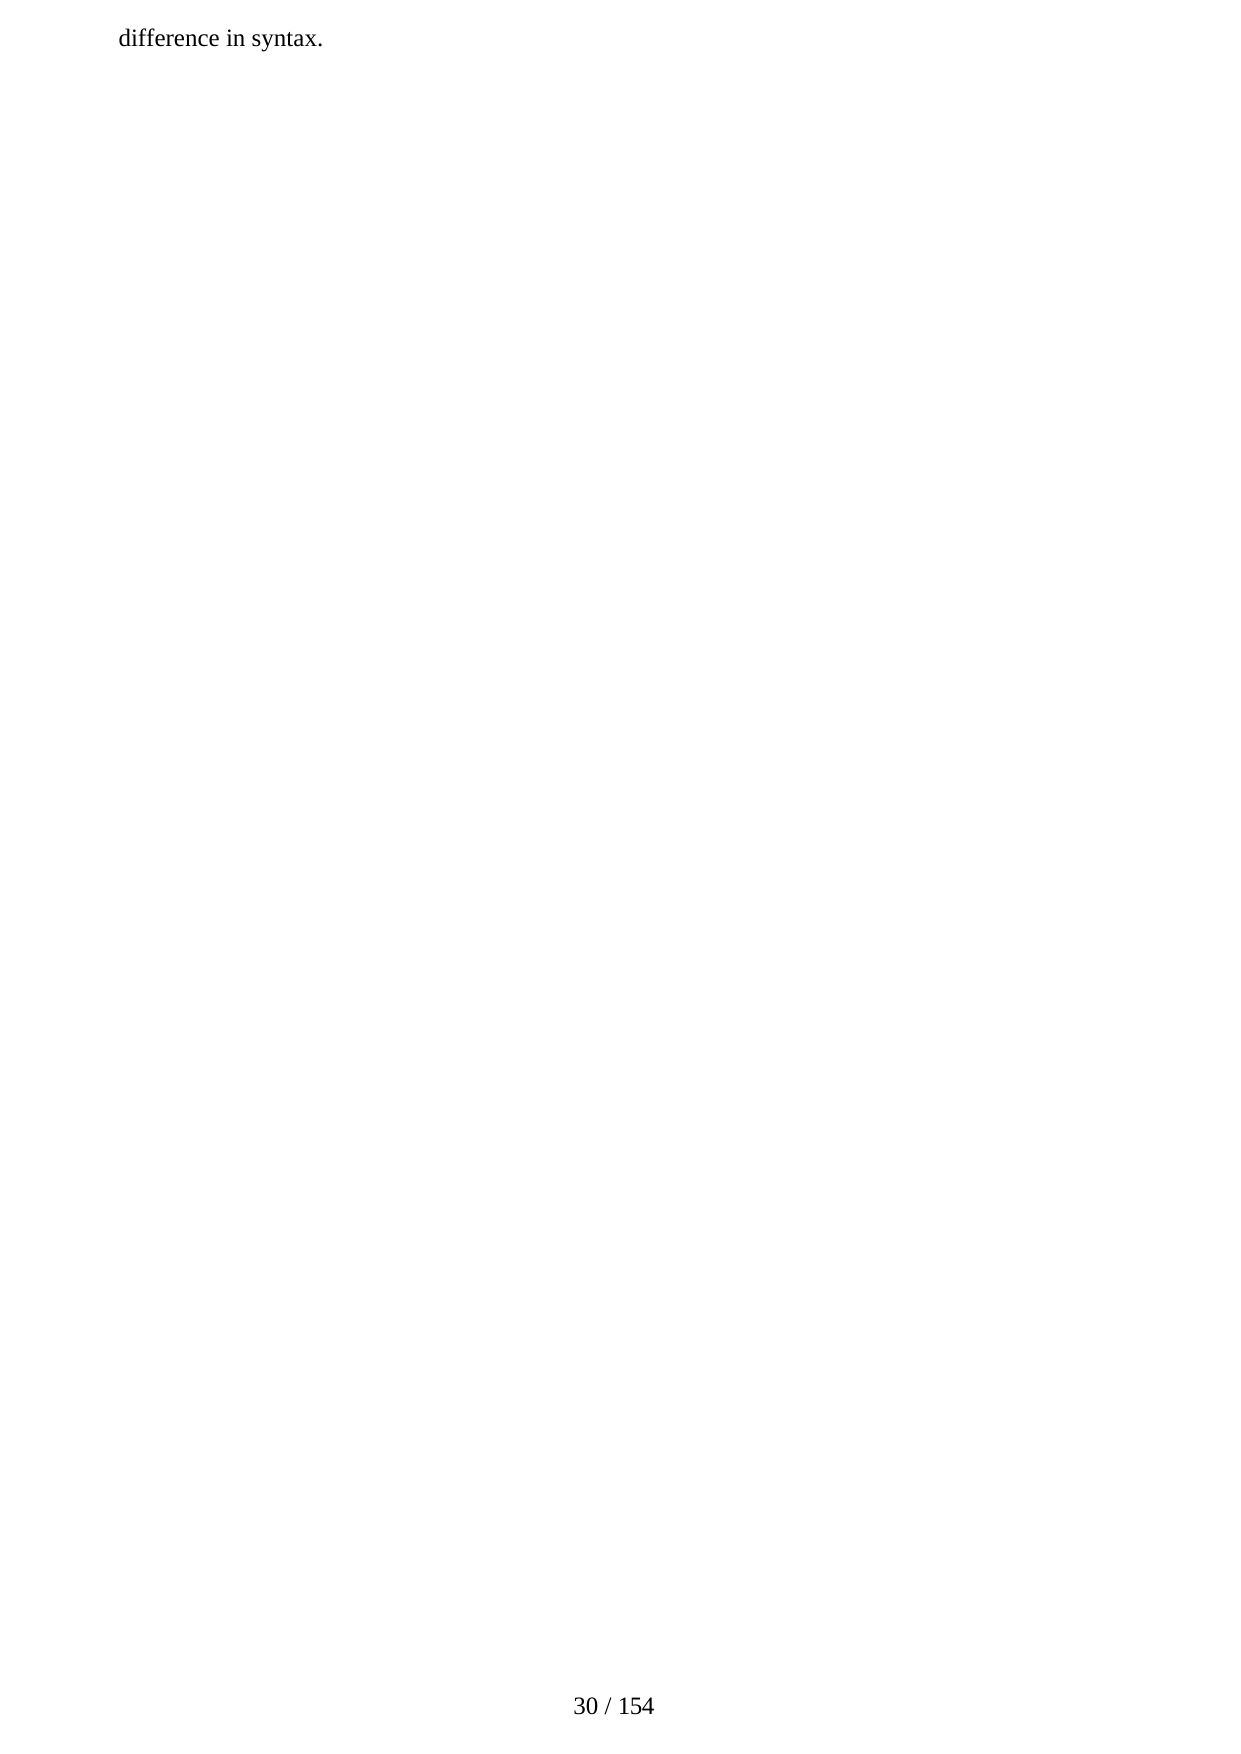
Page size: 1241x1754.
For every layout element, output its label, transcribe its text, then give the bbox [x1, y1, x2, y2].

text difference in syntax. [118, 23, 1120, 52]
